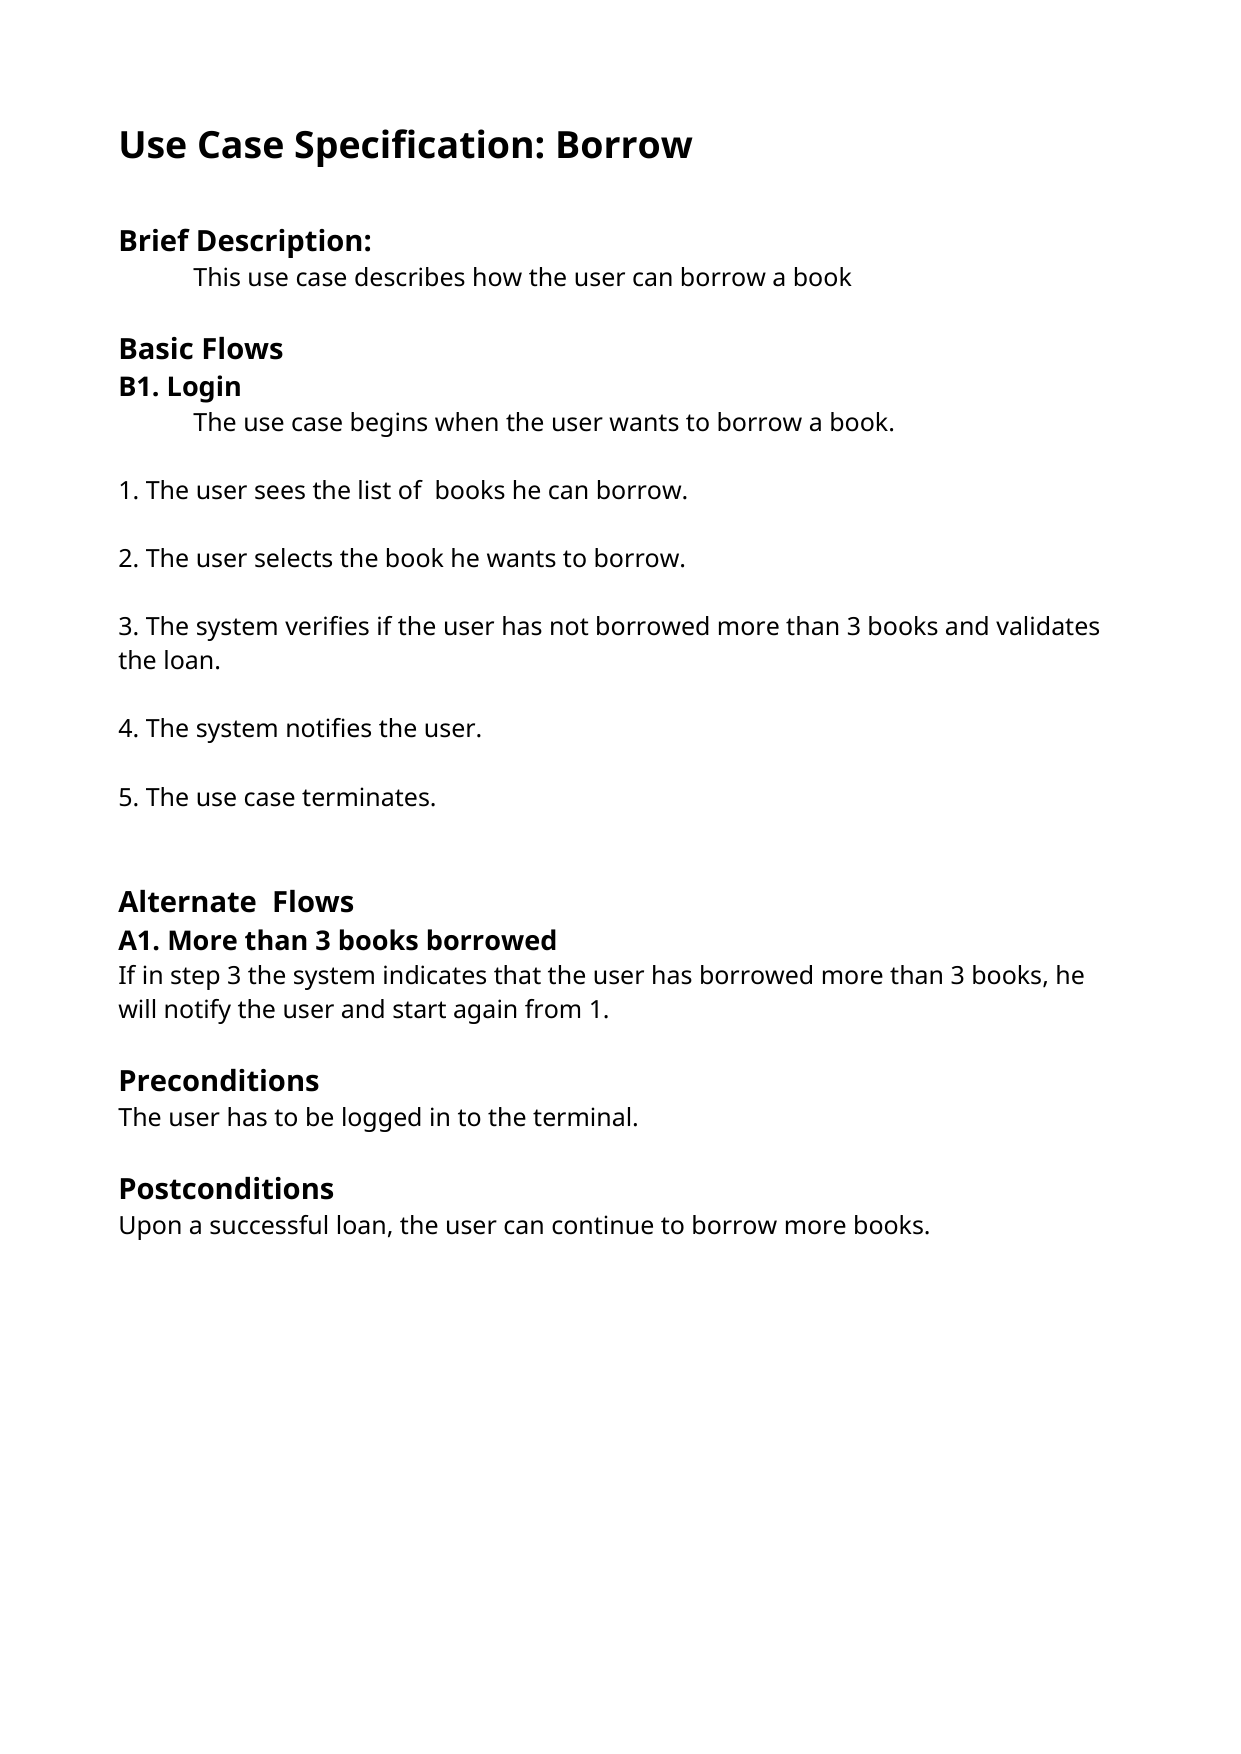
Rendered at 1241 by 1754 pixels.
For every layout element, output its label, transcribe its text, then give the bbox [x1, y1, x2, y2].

text Alternate Flows [118, 881, 1122, 921]
text The user has to be logged in to the terminal. [118, 1100, 1122, 1134]
text 3. The system verifies if the user has not borrowed more than 3 books and validates the loan. [118, 609, 1122, 677]
text If in step 3 the system indicates that the user has borrowed more than 3 books, he will notify the user and start again from 1. [118, 958, 1122, 1026]
text 1. The user sees the list of books he can borrow. [118, 473, 1122, 507]
text Brief Description: [118, 220, 1122, 260]
text A1. More than 3 books borrowed [118, 921, 1122, 958]
text This use case describes how the user can borrow a book [118, 260, 1122, 294]
text B1. Login [118, 368, 1122, 404]
text The use case begins when the user wants to borrow a book. [118, 404, 1122, 439]
text Basic Flows [118, 328, 1122, 368]
text Upon a successful loan, the user can continue to borrow more books. [118, 1208, 1122, 1242]
text Use Case Specification: Borrow [118, 118, 1122, 169]
text Preconditions [118, 1060, 1122, 1100]
text Postconditions [118, 1168, 1122, 1208]
text 2. The user selects the book he wants to borrow. [118, 541, 1122, 575]
text 5. The use case terminates. [118, 779, 1122, 813]
text 4. The system notifies the user. [118, 711, 1122, 745]
